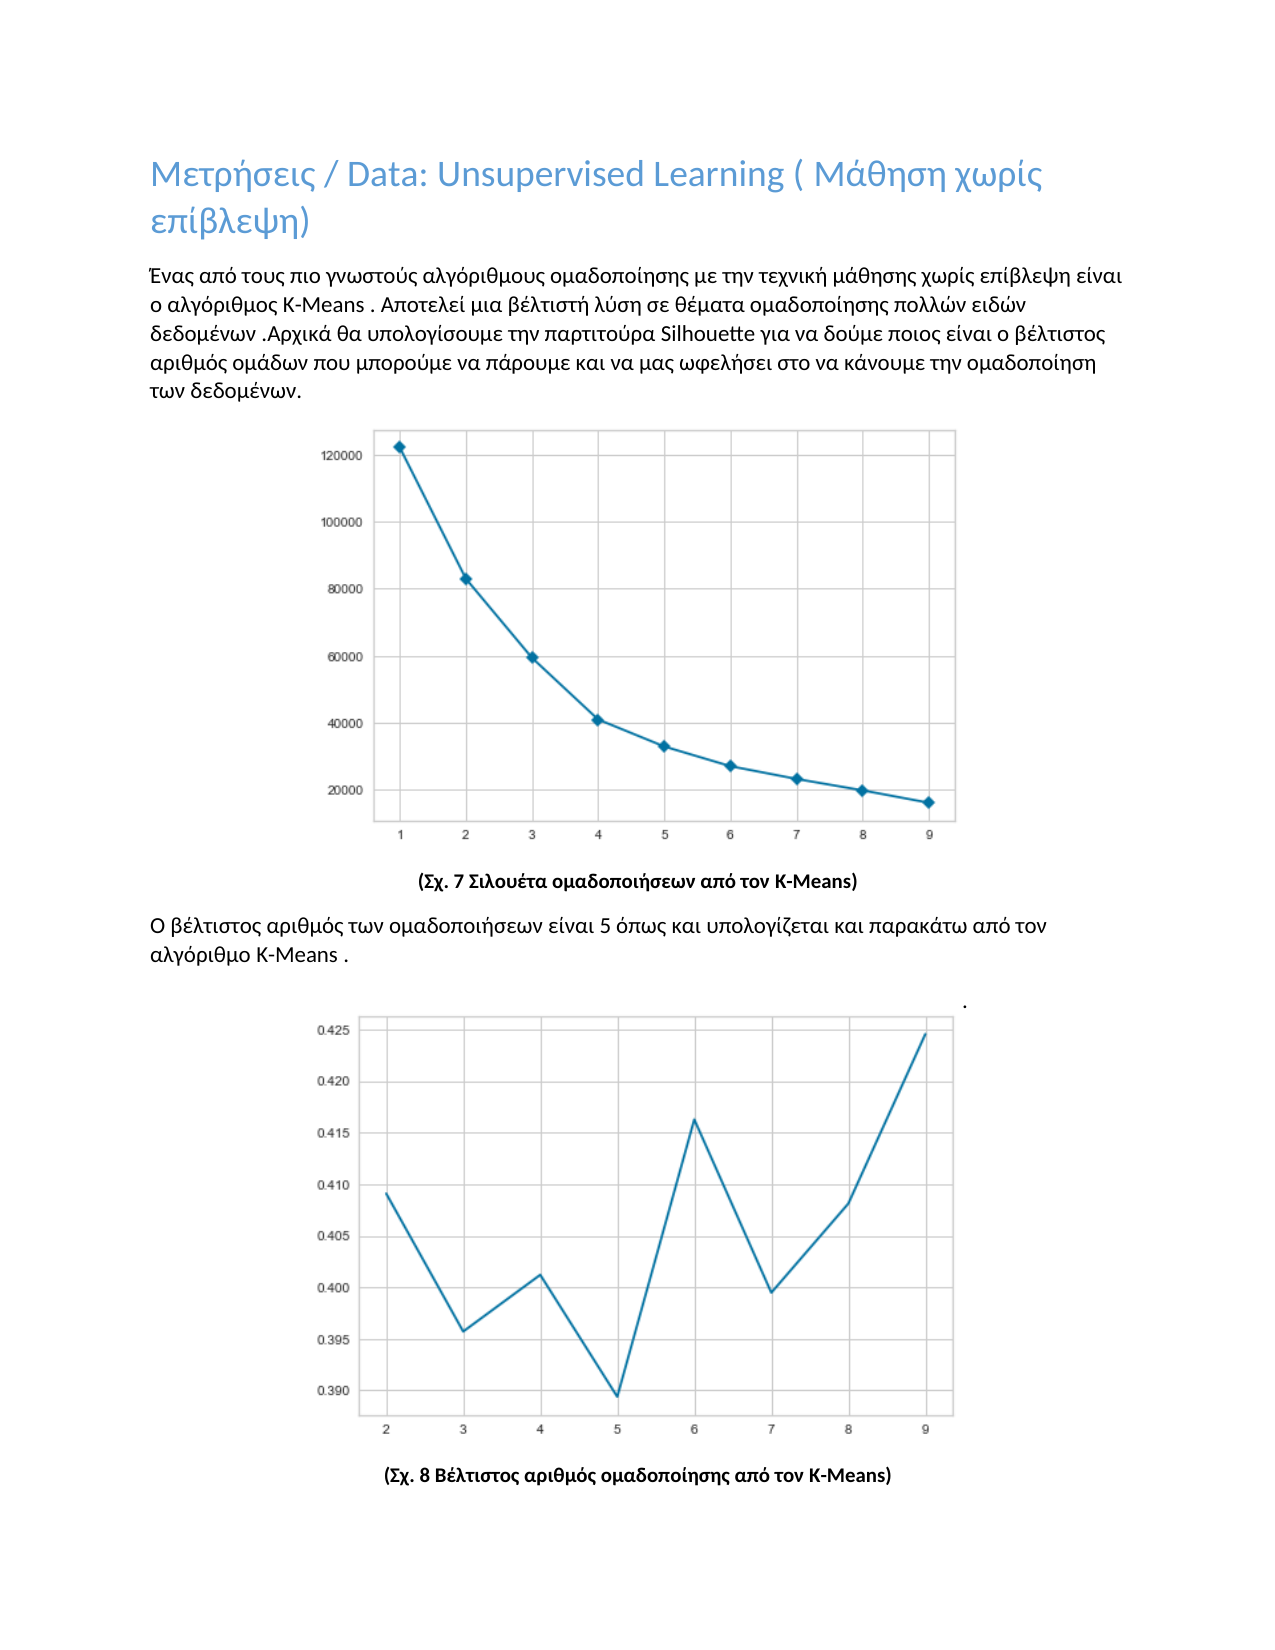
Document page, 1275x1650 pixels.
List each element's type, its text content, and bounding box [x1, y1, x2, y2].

text Ένας από τους πιο γνωστούς αλγόριθμους ομαδοποίησης με την τεχνική μάθησης χωρίς επίβλεψη είναι ο αλγόριθμος K-Means . Αποτελεί μια βέλτιστή λύση σε θέματα ομαδοποίησης πολλών ειδών δεδομένων .Αρχικά θα υπολογίσουμε την παρτιτούρα Silhouette για να δούμε ποιος είναι ο βέλτιστος αριθμός ομάδων που μπορούμε να πάρουμε και να μας ωφελήσει στο να κάνουμε την ομαδοποίηση των δεδομένων. [150, 261, 1125, 404]
text (Σχ. 7 Σιλουέτα ομαδοποιήσεων από τον K-Means) [150, 868, 1125, 894]
text Μετρήσεις / Data: Unsupervised Learning ( Μάθηση χωρίς επίβλεψη) [150, 150, 1125, 243]
text Ο βέλτιστος αριθμός των ομαδοποιήσεων είναι 5 όπως και υπολογίζεται και παρακάτω από τον αλγόριθμο K-Means . [150, 911, 1125, 968]
text (Σχ. 8 Βέλτιστος αριθμός ομαδοποίησης από τον K-Means) [150, 1463, 1125, 1488]
text . [150, 986, 1125, 1445]
